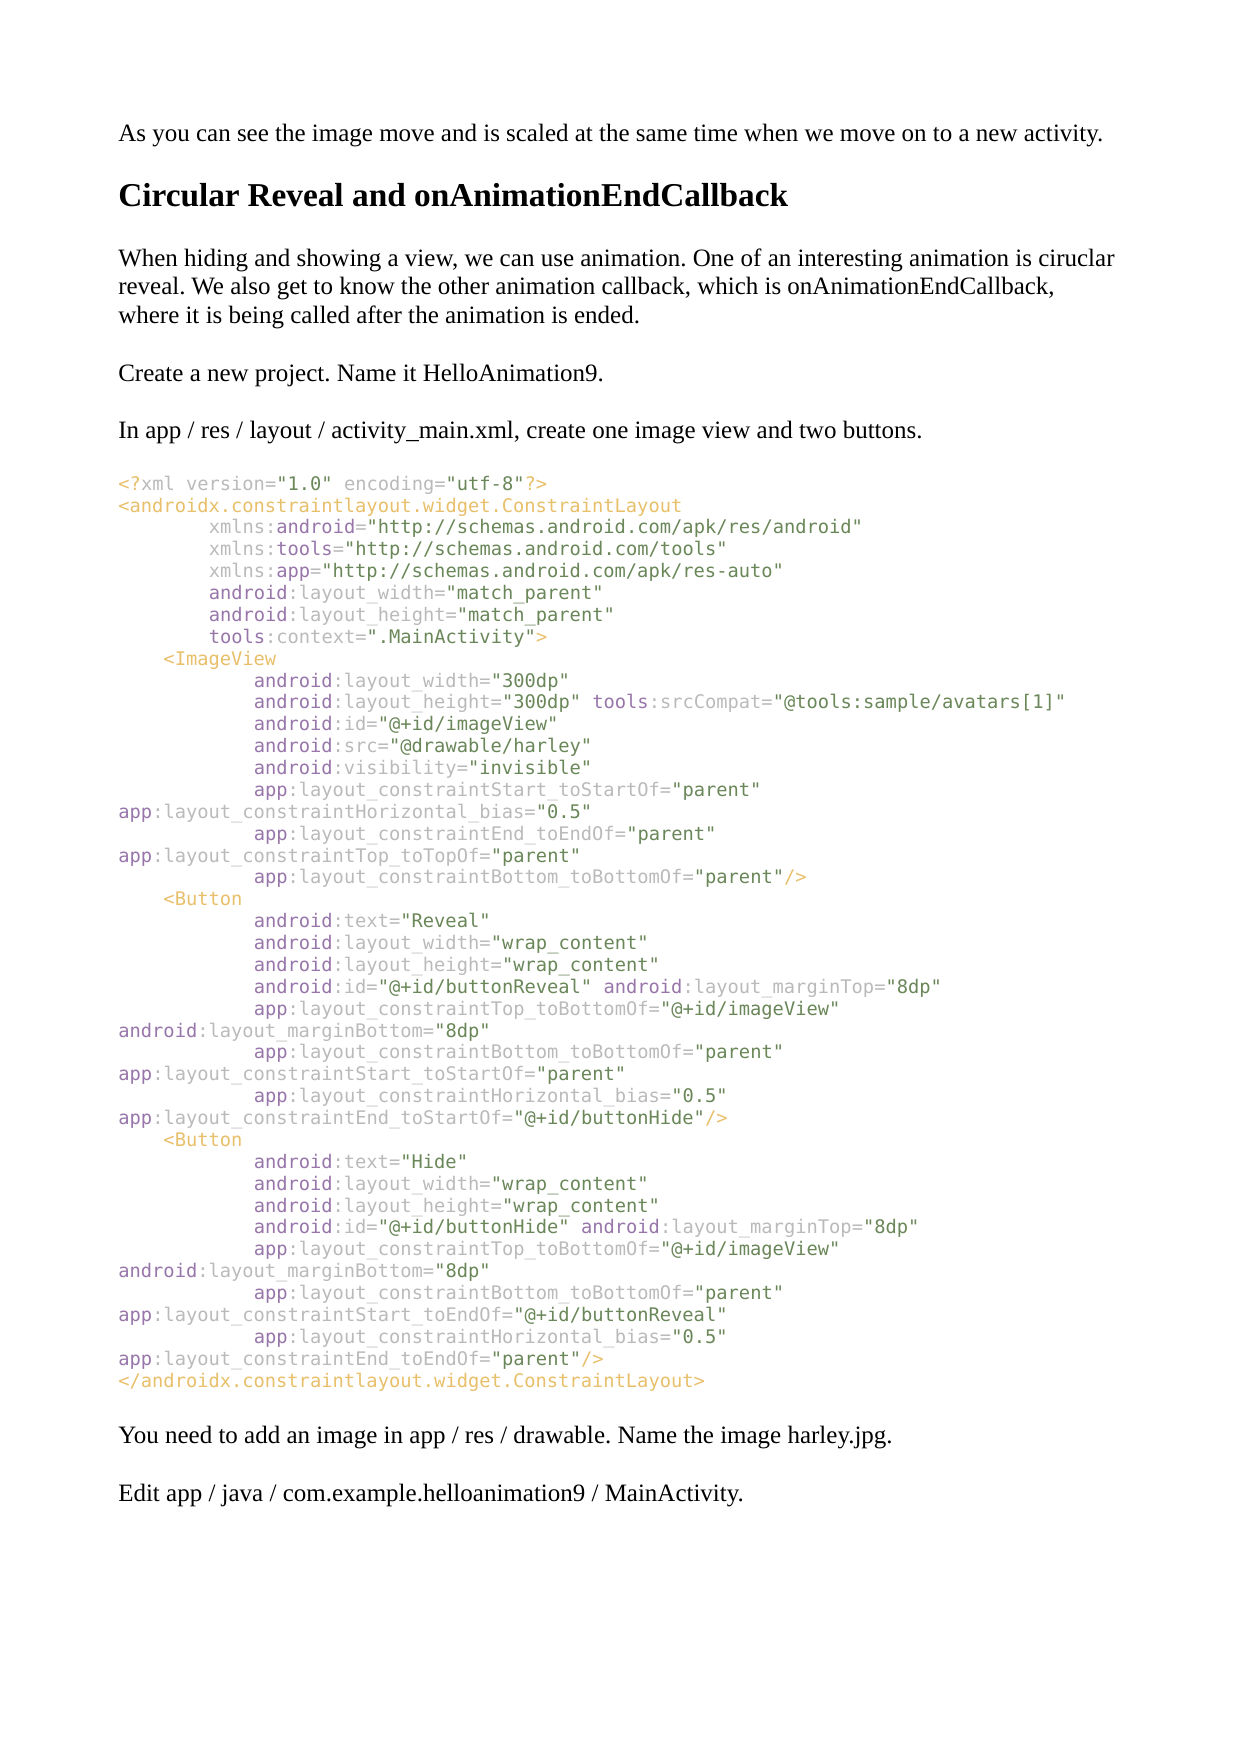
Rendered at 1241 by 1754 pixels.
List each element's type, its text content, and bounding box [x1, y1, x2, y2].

text When hiding and showing a view, we can use animation. One of an interesting animation is ciruclar reveal. We also get to know the other animation callback, which is onAnimationEndCallback, where it is being called after the animation is ended. [118, 243, 1122, 329]
text You need to add an image in app / res / drawable. Name the image harley.jpg. [118, 1420, 1122, 1449]
text Circular Reveal and onAnimationEndCallback [118, 176, 1122, 214]
text <?xml version="1.0" encoding="utf-8"?> <androidx.constraintlayout.widget.ConstraintLayout xmlns:android="http://schemas.android.com/apk/res/android" xmlns:tools="http://schemas.android.com/tools" xmlns:app="http://schemas.android.com/apk/res-auto" android:layout_width="match_parent" android:layout_height="match_parent" tools:context=".MainActivity"> <ImageView android:layout_width="300dp" android:layout_height="300dp" tools:srcCompat="@tools:sample/avatars[1]" android:id="@+id/imageView" android:src="@drawable/harley" android:visibility="invisible" app:layout_constraintStart_toStartOf="parent" app:layout_constraintHorizontal_bias="0.5" app:layout_constraintEnd_toEndOf="parent" app:layout_constraintTop_toTopOf="parent" app:layout_constraintBottom_toBottomOf="parent"/> <Button android:text="Reveal" android:layout_width="wrap_content" android:layout_height="wrap_content" android:id="@+id/buttonReveal" android:layout_marginTop="8dp" app:layout_constraintTop_toBottomOf="@+id/imageView" android:layout_marginBottom="8dp" app:layout_constraintBottom_toBottomOf="parent" app:layout_constraintStart_toStartOf="parent" app:layout_constraintHorizontal_bias="0.5" app:layout_constraintEnd_toStartOf="@+id/buttonHide"/> <Button android:text="Hide" android:layout_width="wrap_content" android:layout_height="wrap_content" android:id="@+id/buttonHide" android:layout_marginTop="8dp" app:layout_constraintTop_toBottomOf="@+id/imageView" android:layout_marginBottom="8dp" app:layout_constraintBottom_toBottomOf="parent" app:layout_constraintStart_toEndOf="@+id/buttonReveal" app:layout_constraintHorizontal_bias="0.5" app:layout_constraintEnd_toEndOf="parent"/> </androidx.constraintlayout.widget.ConstraintLayout> [118, 473, 1122, 1391]
text Create a new project. Name it HelloAnimation9. [118, 358, 1122, 386]
text Edit app / java / com.example.helloanimation9 / MainActivity. [118, 1478, 1122, 1506]
text As you can see the image move and is scaled at the same time when we move on to a new activity. [118, 118, 1122, 147]
text In app / res / layout / activity_main.xml, create one image view and two buttons. [118, 415, 1122, 444]
